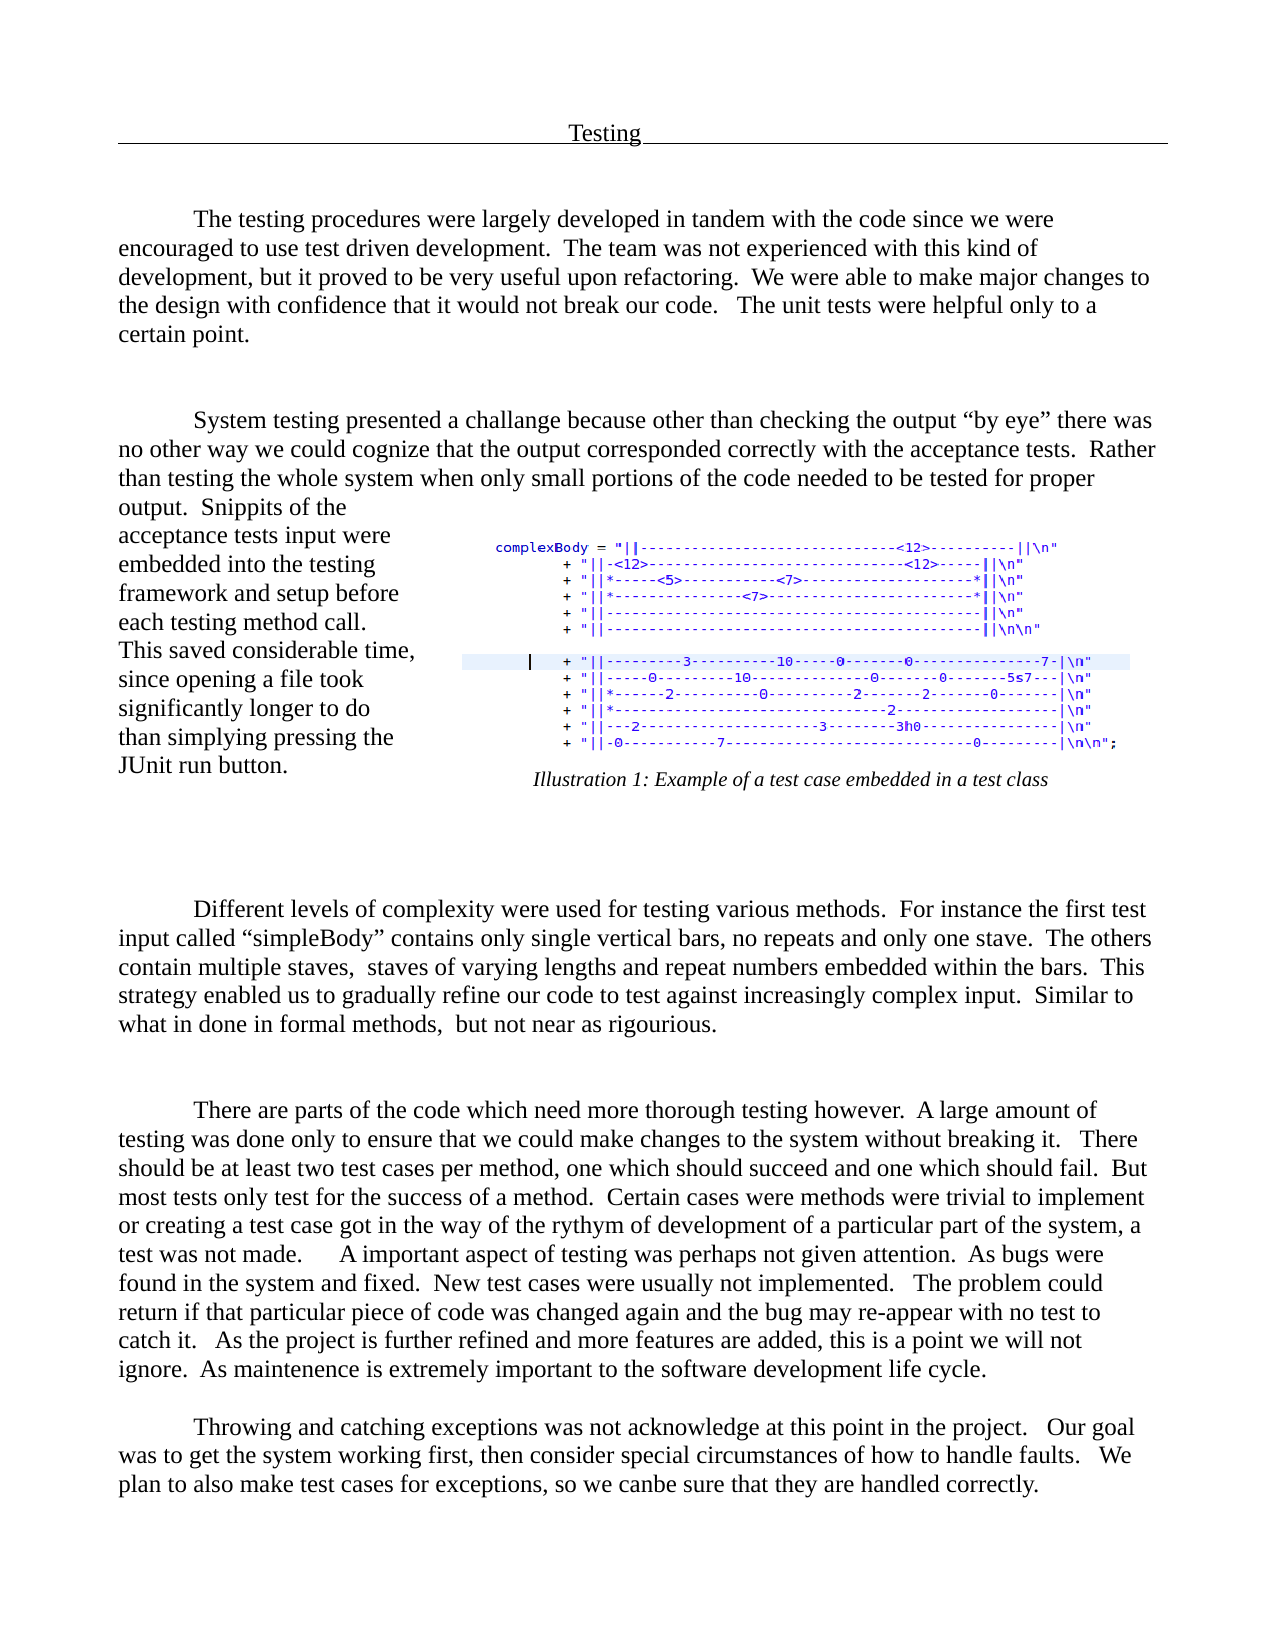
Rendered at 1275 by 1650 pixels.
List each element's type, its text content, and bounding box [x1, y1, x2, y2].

text Testing [118, 118, 1157, 147]
text System testing presented a challange because other than checking the output “by eye” there was no other way we could cognize that the output corresponded correctly with the acceptance tests. Rather than testing the whole system when only small portions of the code needed to be tested for proper output. Snippits of the acceptance tests input were embedded into the testing framework and setup before each testing method call. This saved considerable time, since opening a file took significantly longer to do than simplying pressing the JUnit run button. [118, 406, 1167, 779]
text Throwing and catching exceptions was not acknowledge at this point in the project. Our goal was to get the system working first, then consider special circumstances of how to handle faults. We plan to also make test cases for exceptions, so we canbe sure that they are handled correctly. [118, 1412, 1157, 1498]
text Different levels of complexity were used for testing various methods. For instance the first test input called “simpleBody” contains only single vertical bars, no repeats and only one stave. The others contain multiple staves, staves of varying lengths and repeat numbers embedded within the bars. This strategy enabled us to gradually refine our code to test against increasingly complex input. Similar to what in done in formal methods, but not near as rigourious. [118, 894, 1157, 1038]
picture [462, 528, 1130, 767]
text There are parts of the code which need more thorough testing however. A large amount of testing was done only to ensure that we could make changes to the system without breaking it. There should be at least two test cases per method, one which should succeed and one which should fail. But most tests only test for the success of a method. Certain cases were methods were trivial to implement or creating a test case got in the way of the rythym of development of a particular part of the system, a test was not made. A important aspect of testing was perhaps not given attention. As bugs were found in the system and fixed. New test cases were usually not implemented. The problem could return if that particular piece of code was changed again and the bug may re-appear with no test to catch it. As the project is further refined and more features are added, this is a point we will not ignore. As maintenence is extremely important to the software development life cycle. [118, 1096, 1157, 1383]
text Illustration 1: Example of a test case embedded in a test class [416, 532, 1167, 791]
text The testing procedures were largely developed in tandem with the code since we were encouraged to use test driven development. The team was not experienced with this kind of development, but it proved to be very useful upon refactoring. We were able to make major changes to the design with confidence that it would not break our code. The unit tests were helpful only to a certain point. [118, 204, 1157, 348]
